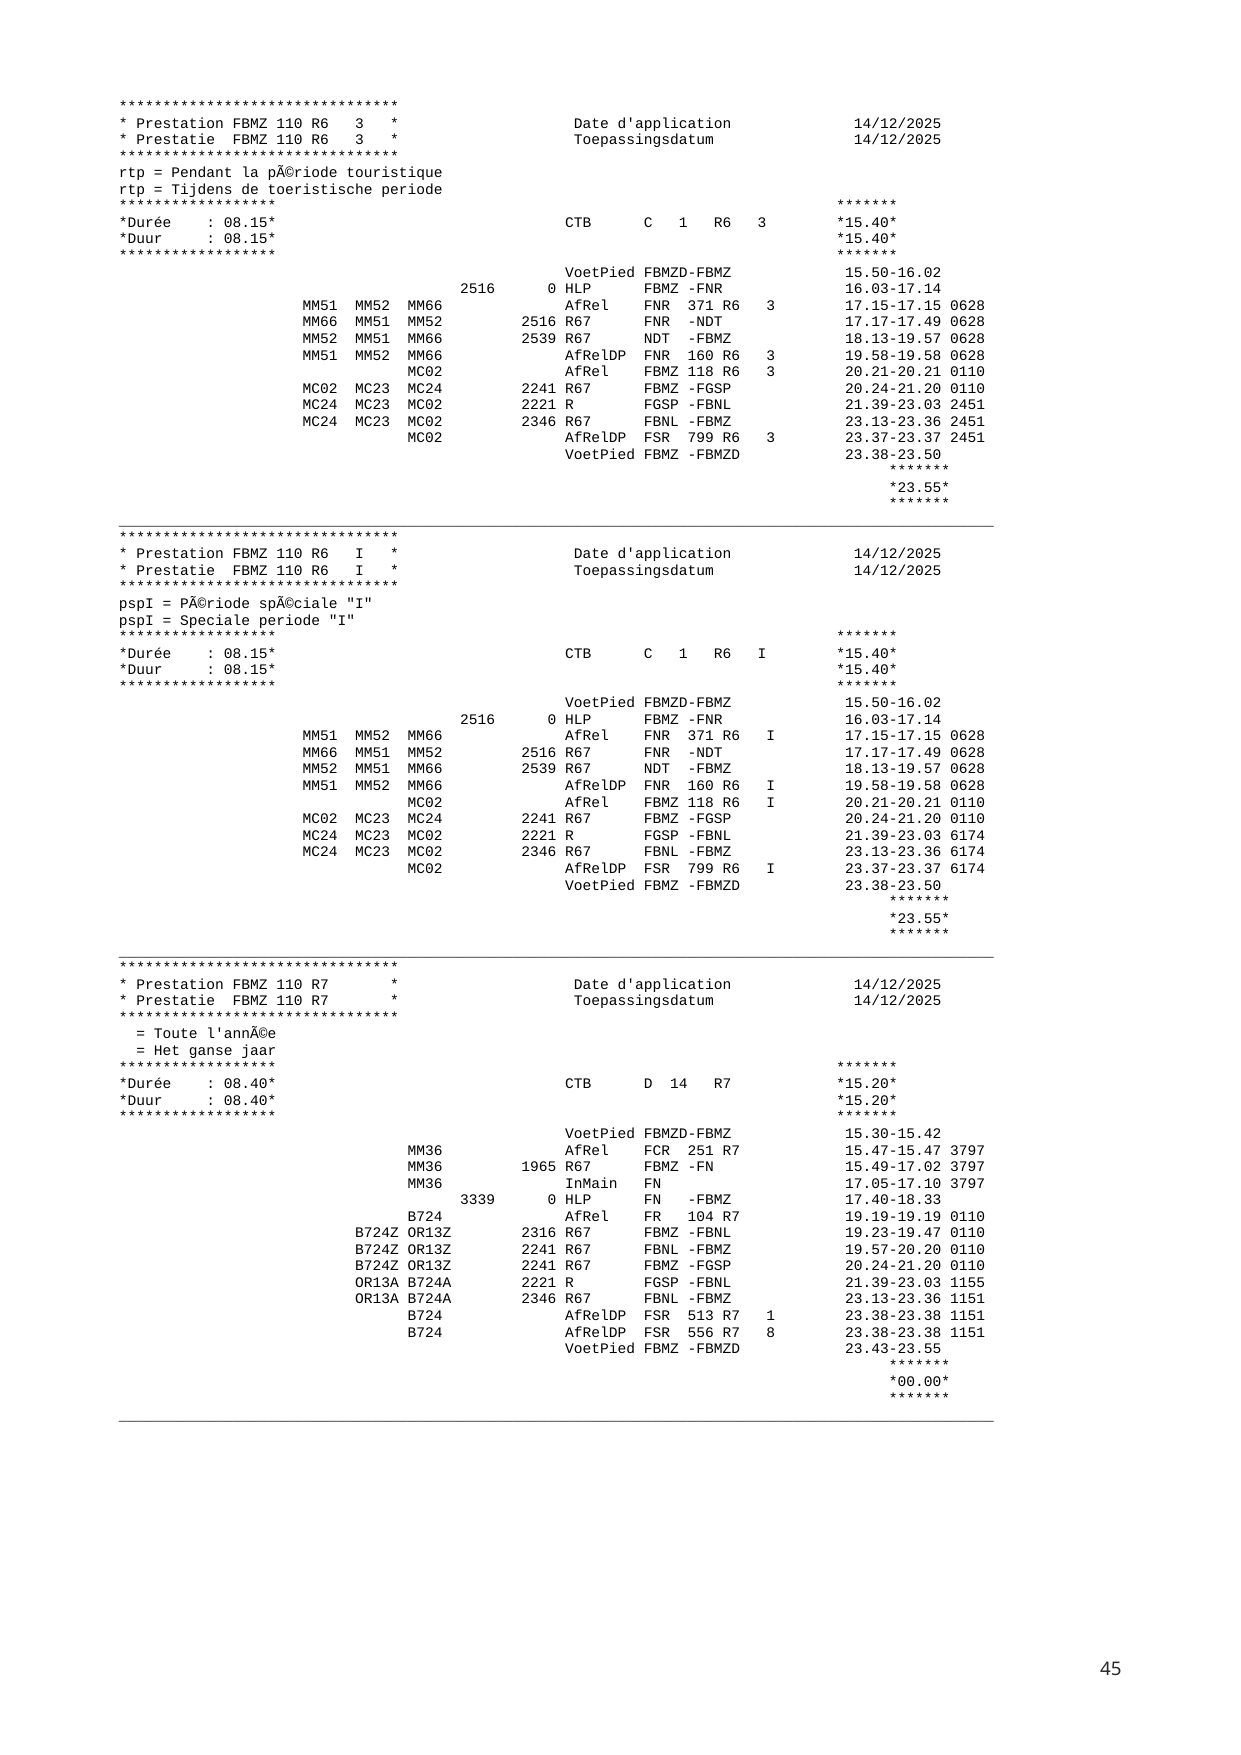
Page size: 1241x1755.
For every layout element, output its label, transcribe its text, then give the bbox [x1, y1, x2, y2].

text ******************************** * Prestation FBMZ 110 R6 3 * Date d'application 14/12/2025 * Prestatie FBMZ 110 R6 3 * Toepassingsdatum 14/12/2025 ******************************** rtp = Pendant la pÃ©riode touristique rtp = Tijdens de toeristische periode ****************** ******* *Durée : 08.15* CTB C 1 R6 3 *15.40* *Duur : 08.15* *15.40* ****************** ******* VoetPied FBMZD-FBMZ 15.50-16.02 2516 0 HLP FBMZ -FNR 16.03-17.14 MM51 MM52 MM66 AfRel FNR 371 R6 3 17.15-17.15 0628 MM66 MM51 MM52 2516 R67 FNR -NDT 17.17-17.49 0628 MM52 MM51 MM66 2539 R67 NDT -FBMZ 18.13-19.57 0628 MM51 MM52 MM66 AfRelDP FNR 160 R6 3 19.58-19.58 0628 MC02 AfRel FBMZ 118 R6 3 20.21-20.21 0110 MC02 MC23 MC24 2241 R67 FBMZ -FGSP 20.24-21.20 0110 MC24 MC23 MC02 2221 R FGSP -FBNL 21.39-23.03 2451 MC24 MC23 MC02 2346 R67 FBNL -FBMZ 23.13-23.36 2451 MC02 AfRelDP FSR 799 R6 3 23.37-23.37 2451 VoetPied FBMZ -FBMZD 23.38-23.50 ******* *23.55* ******* ____________________________________________________________________________________________________ [119, 99, 1122, 530]
text ******************************** * Prestation FBMZ 110 R6 I * Date d'application 14/12/2025 * Prestatie FBMZ 110 R6 I * Toepassingsdatum 14/12/2025 ******************************** pspI = PÃ©riode spÃ©ciale "I" pspI = Speciale periode "I" ****************** ******* *Durée : 08.15* CTB C 1 R6 I *15.40* *Duur : 08.15* *15.40* ****************** ******* VoetPied FBMZD-FBMZ 15.50-16.02 2516 0 HLP FBMZ -FNR 16.03-17.14 MM51 MM52 MM66 AfRel FNR 371 R6 I 17.15-17.15 0628 MM66 MM51 MM52 2516 R67 FNR -NDT 17.17-17.49 0628 MM52 MM51 MM66 2539 R67 NDT -FBMZ 18.13-19.57 0628 MM51 MM52 MM66 AfRelDP FNR 160 R6 I 19.58-19.58 0628 MC02 AfRel FBMZ 118 R6 I 20.21-20.21 0110 MC02 MC23 MC24 2241 R67 FBMZ -FGSP 20.24-21.20 0110 MC24 MC23 MC02 2221 R FGSP -FBNL 21.39-23.03 6174 MC24 MC23 MC02 2346 R67 FBNL -FBMZ 23.13-23.36 6174 MC02 AfRelDP FSR 799 R6 I 23.37-23.37 6174 VoetPied FBMZ -FBMZD 23.38-23.50 ******* *23.55* ******* ____________________________________________________________________________________________________ [119, 530, 1122, 961]
text ******************************** * Prestation FBMZ 110 R7 * Date d'application 14/12/2025 * Prestatie FBMZ 110 R7 * Toepassingsdatum 14/12/2025 ******************************** = Toute l'annÃ©e = Het ganse jaar ****************** ******* *Durée : 08.40* CTB D 14 R7 *15.20* *Duur : 08.40* *15.20* ****************** ******* VoetPied FBMZD-FBMZ 15.30-15.42 MM36 AfRel FCR 251 R7 15.47-15.47 3797 MM36 1965 R67 FBMZ -FN 15.49-17.02 3797 MM36 InMain FN 17.05-17.10 3797 3339 0 HLP FN -FBMZ 17.40-18.33 B724 AfRel FR 104 R7 19.19-19.19 0110 B724Z OR13Z 2316 R67 FBMZ -FBNL 19.23-19.47 0110 B724Z OR13Z 2241 R67 FBNL -FBMZ 19.57-20.20 0110 B724Z OR13Z 2241 R67 FBMZ -FGSP 20.24-21.20 0110 OR13A B724A 2221 R FGSP -FBNL 21.39-23.03 1155 OR13A B724A 2346 R67 FBNL -FBMZ 23.13-23.36 1151 B724 AfRelDP FSR 513 R7 1 23.38-23.38 1151 B724 AfRelDP FSR 556 R7 8 23.38-23.38 1151 VoetPied FBMZ -FBMZD 23.43-23.55 ******* *00.00* ******* ____________________________________________________________________________________________________ [119, 961, 1122, 1424]
